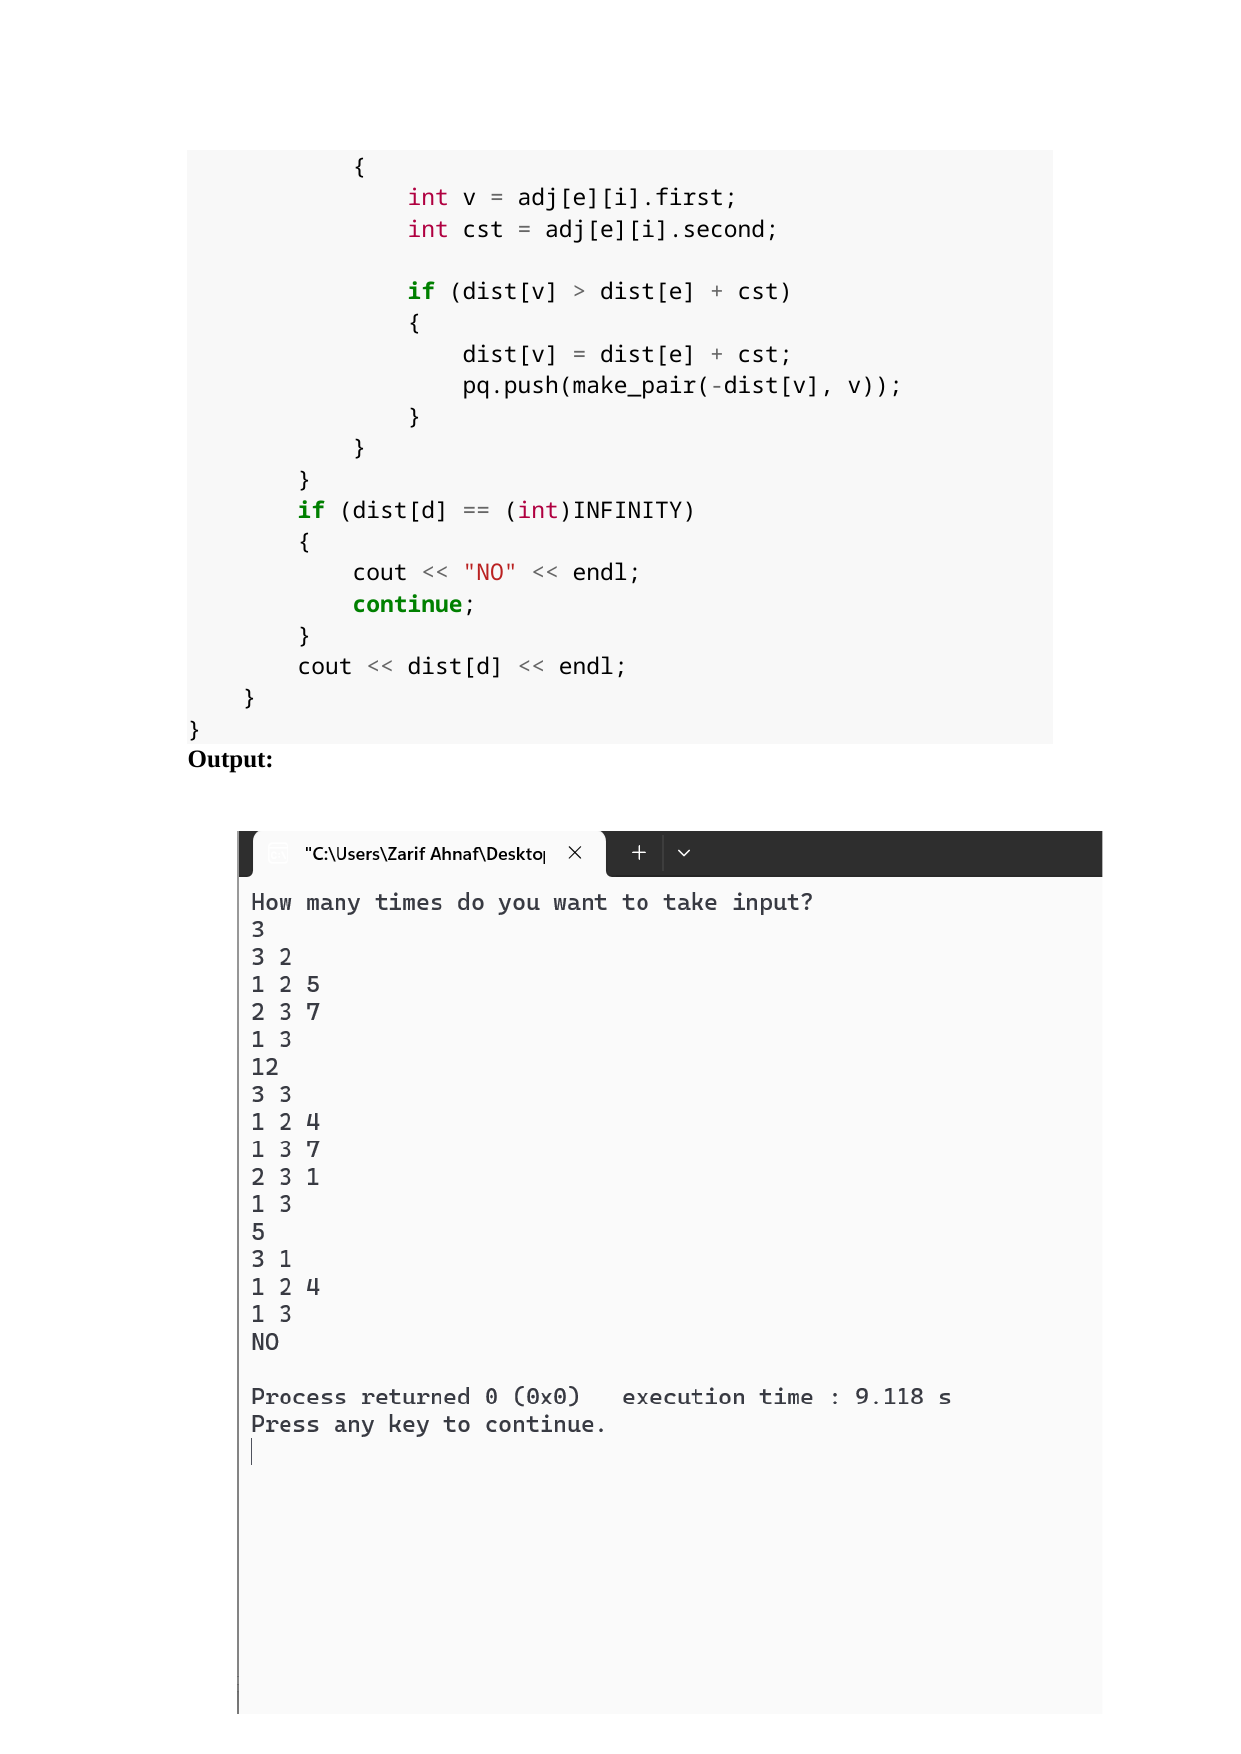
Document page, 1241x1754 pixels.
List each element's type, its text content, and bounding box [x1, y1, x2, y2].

text pq.push(make_pair(-dist[v], v)); [187, 369, 1053, 400]
text } [187, 681, 1053, 712]
text if (dist[d] == (int)INFINITY) [187, 494, 1053, 525]
text { [187, 306, 1053, 337]
text } [187, 712, 1053, 744]
text if (dist[v] > dist[e] + cst) [187, 275, 1053, 306]
text { [187, 525, 1053, 556]
text cout << "NO" << endl; [187, 556, 1053, 587]
text dist[v] = dist[e] + cst; [187, 337, 1053, 369]
text Output: [187, 744, 1053, 772]
text { [187, 150, 1053, 181]
text } [187, 462, 1053, 494]
text continue; [187, 587, 1053, 619]
text int v = adj[e][i].first; [187, 181, 1053, 212]
text int cst = adj[e][i].second; [187, 212, 1053, 244]
picture [237, 831, 1103, 1714]
text cout << dist[d] << endl; [187, 650, 1053, 681]
text } [187, 431, 1053, 462]
text } [187, 400, 1053, 431]
text } [187, 619, 1053, 650]
